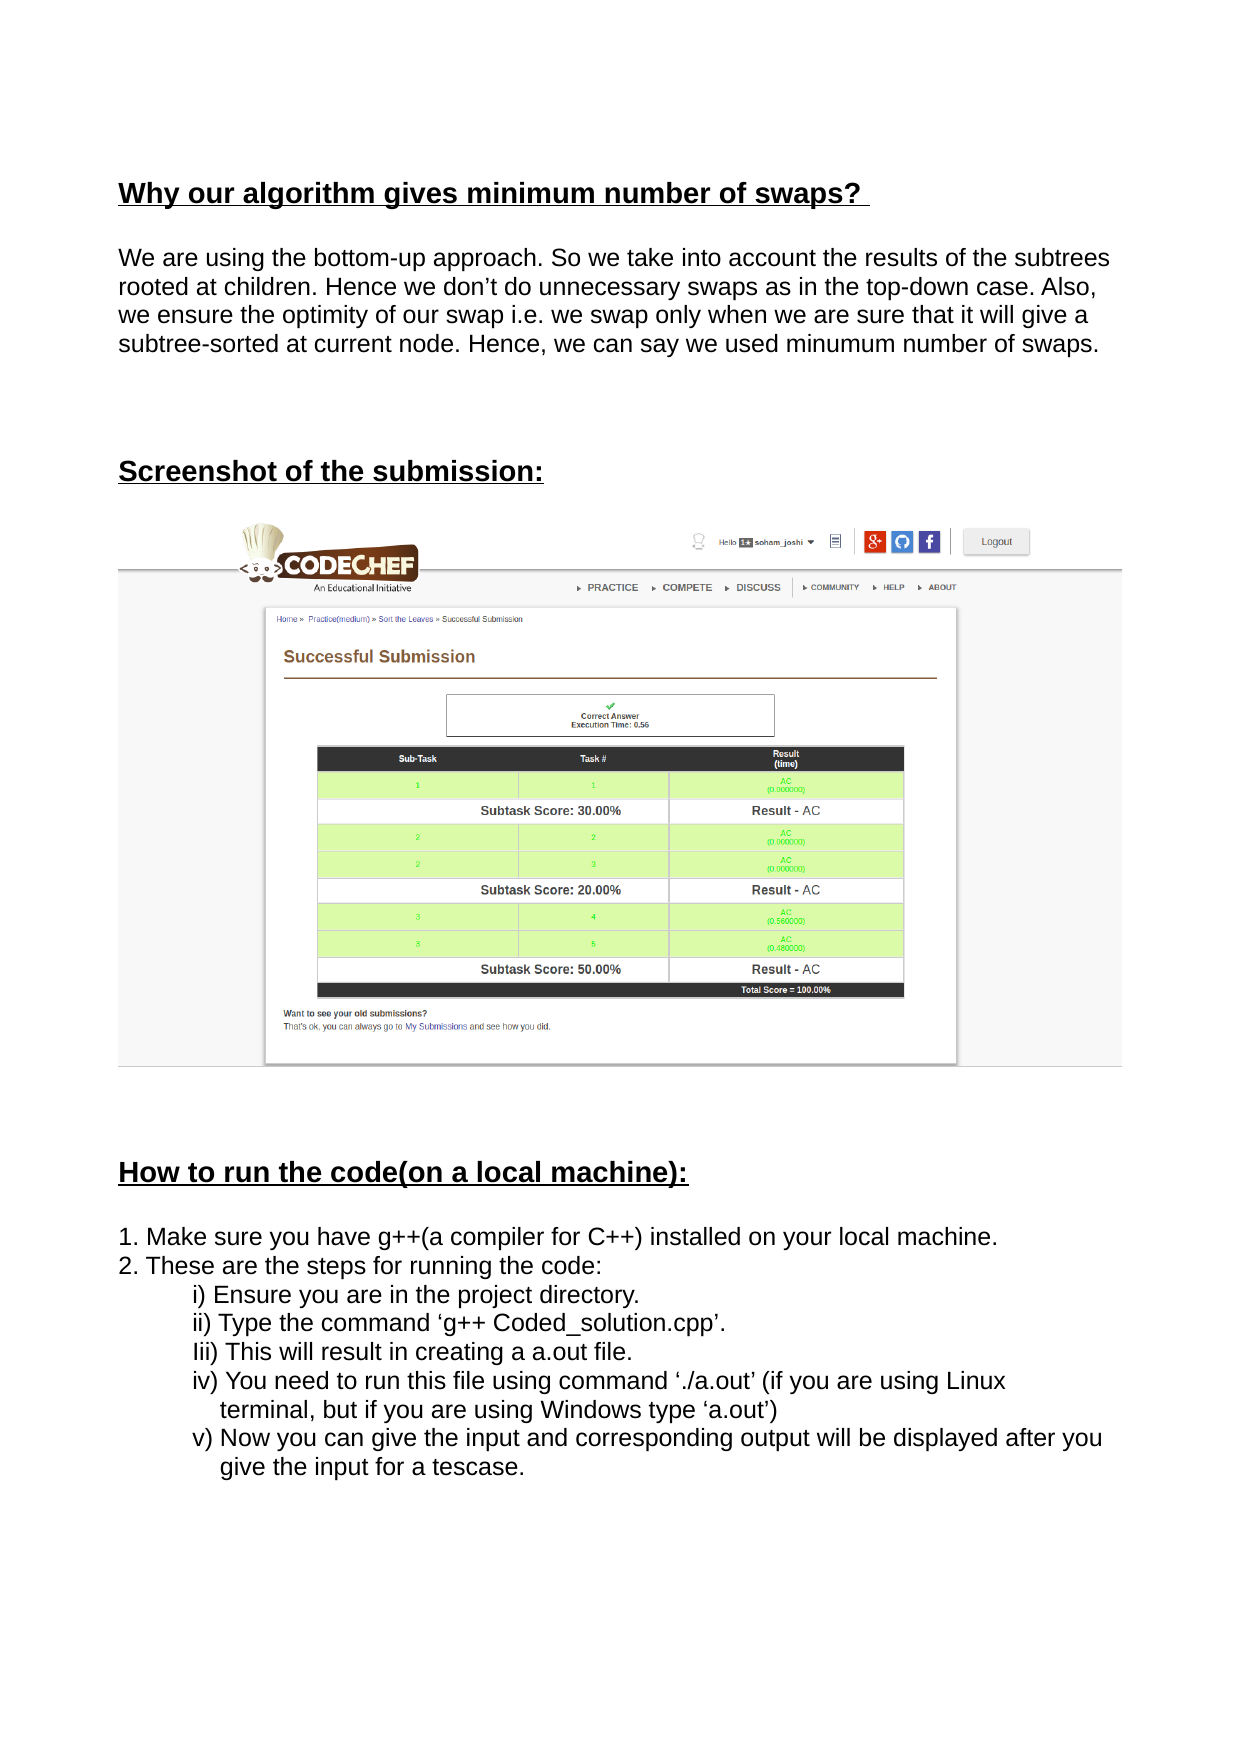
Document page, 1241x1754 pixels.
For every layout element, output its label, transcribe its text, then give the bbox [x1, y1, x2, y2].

text iv) You need to run this file using command ‘./a.out’ (if you are using Linux terminal, but if you are using Windows type ‘a.out’) [118, 1366, 1122, 1423]
text i) Ensure you are in the project directory. [118, 1279, 1122, 1308]
text 2. These are the steps for running the code: [118, 1251, 1122, 1279]
text Iii) This will result in creating a a.out file. [118, 1337, 1122, 1366]
text 1. Make sure you have g++(a compiler for C++) installed on your local machine. [118, 1222, 1122, 1251]
text v) Now you can give the input and corresponding output will be displayed after you give the input for a tescase. [118, 1423, 1122, 1481]
text ii) Type the command ‘g++ Coded_solution.cpp’. [118, 1308, 1122, 1337]
picture [118, 515, 1123, 1069]
text How to run the code(on a local machine): [118, 1155, 1122, 1188]
text We are using the bottom-up approach. So we take into account the results of the subtrees rooted at children. Hence we don’t do unnecessary swaps as in the top-down case. Also, we ensure the optimity of our swap i.e. we swap only when we are sure that it will give a subtree-sorted at current node. Hence, we can say we used minumum number of swaps. [118, 243, 1122, 358]
text Why our algorithm gives minimum number of swaps? [118, 176, 1122, 209]
text Screenshot of the submission: [118, 453, 1122, 487]
